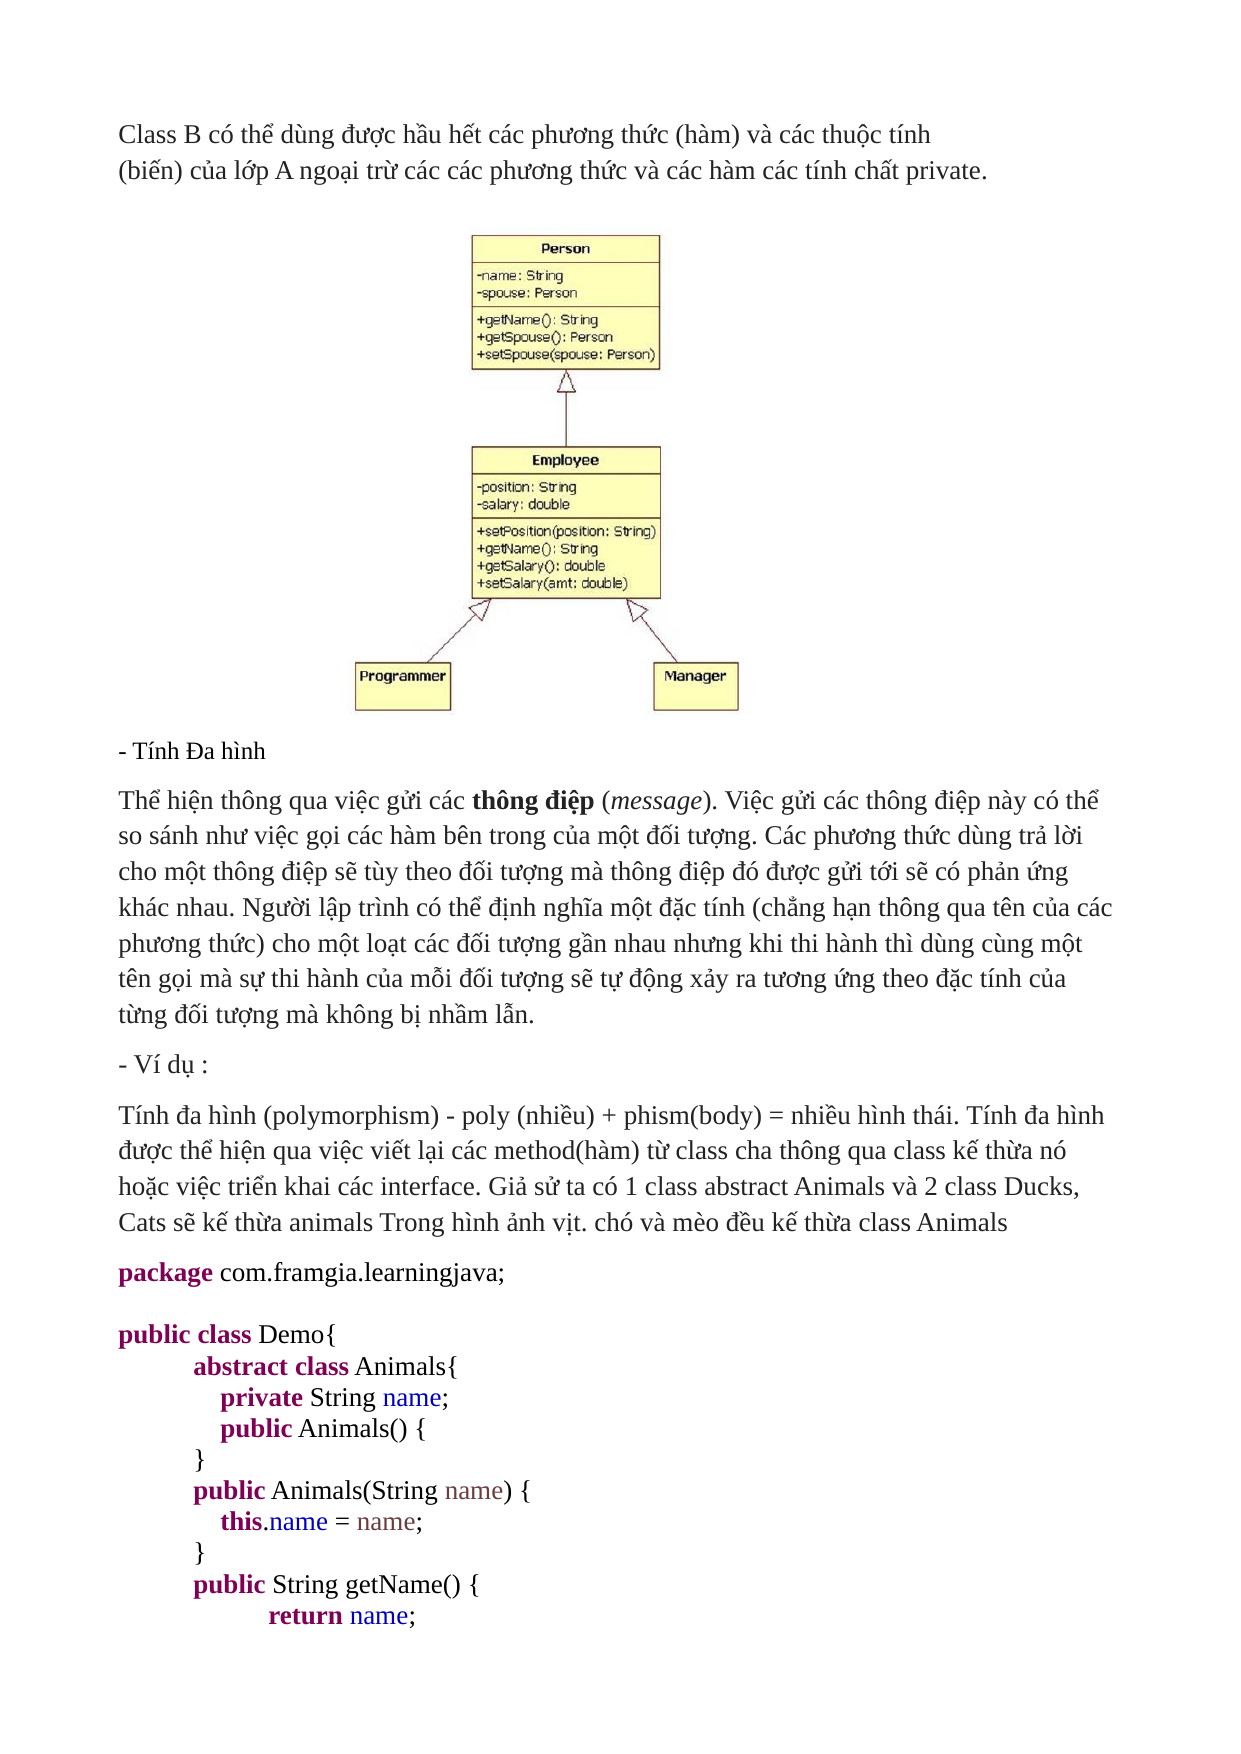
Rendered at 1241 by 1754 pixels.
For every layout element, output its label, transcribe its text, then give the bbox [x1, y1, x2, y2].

text public class Demo{ [118, 1318, 1122, 1350]
text public Animals() { [118, 1412, 1122, 1443]
text - Ví dụ : [118, 1048, 1122, 1079]
text } [118, 1537, 1122, 1568]
picture [333, 213, 760, 732]
text Class B có thể dùng được hầu hết các phương thức (hàm) và các thuộc tính (biến) của lớp A ngoại trừ các các phương thức và các hàm các tính chất private. [118, 118, 1122, 185]
text public String getName() { [118, 1568, 1122, 1599]
text private String name; [118, 1381, 1122, 1412]
text this.name = name; [118, 1505, 1122, 1537]
text public Animals(String name) { [118, 1474, 1122, 1505]
text Tính đa hình (polymorphism) - poly (nhiều) + phism(body) = nhiều hình thái. Tính đa hình được thể hiện qua việc viết lại các method(hàm) từ class cha thông qua class kế thừa nó hoặc việc triển khai các interface. Giả sử ta có 1 class abstract Animals và 2 class Ducks, Cats sẽ kế thừa animals Trong hình ảnh vịt. chó và mèo đều kế thừa class Animals [118, 1099, 1122, 1237]
text return name; [118, 1599, 1122, 1630]
text Thể hiện thông qua việc gửi các thông điệp (message). Việc gửi các thông điệp này có thể so sánh như việc gọi các hàm bên trong của một đối tượng. Các phương thức dùng trả lời cho một thông điệp sẽ tùy theo đối tượng mà thông điệp đó được gửi tới sẽ có phản ứng khác nhau. Người lập trình có thể định nghĩa một đặc tính (chẳng hạn thông qua tên của các phương thức) cho một loạt các đối tượng gần nhau nhưng khi thi hành thì dùng cùng một tên gọi mà sự thi hành của mỗi đối tượng sẽ tự động xảy ra tương ứng theo đặc tính của từng đối tượng mà không bị nhầm lẫn. [118, 784, 1122, 1029]
text abstract class Animals{ [118, 1350, 1122, 1381]
text } [118, 1443, 1122, 1474]
text - Tính Đa hình [118, 204, 1122, 765]
text package com.framgia.learningjava; [118, 1256, 1122, 1287]
